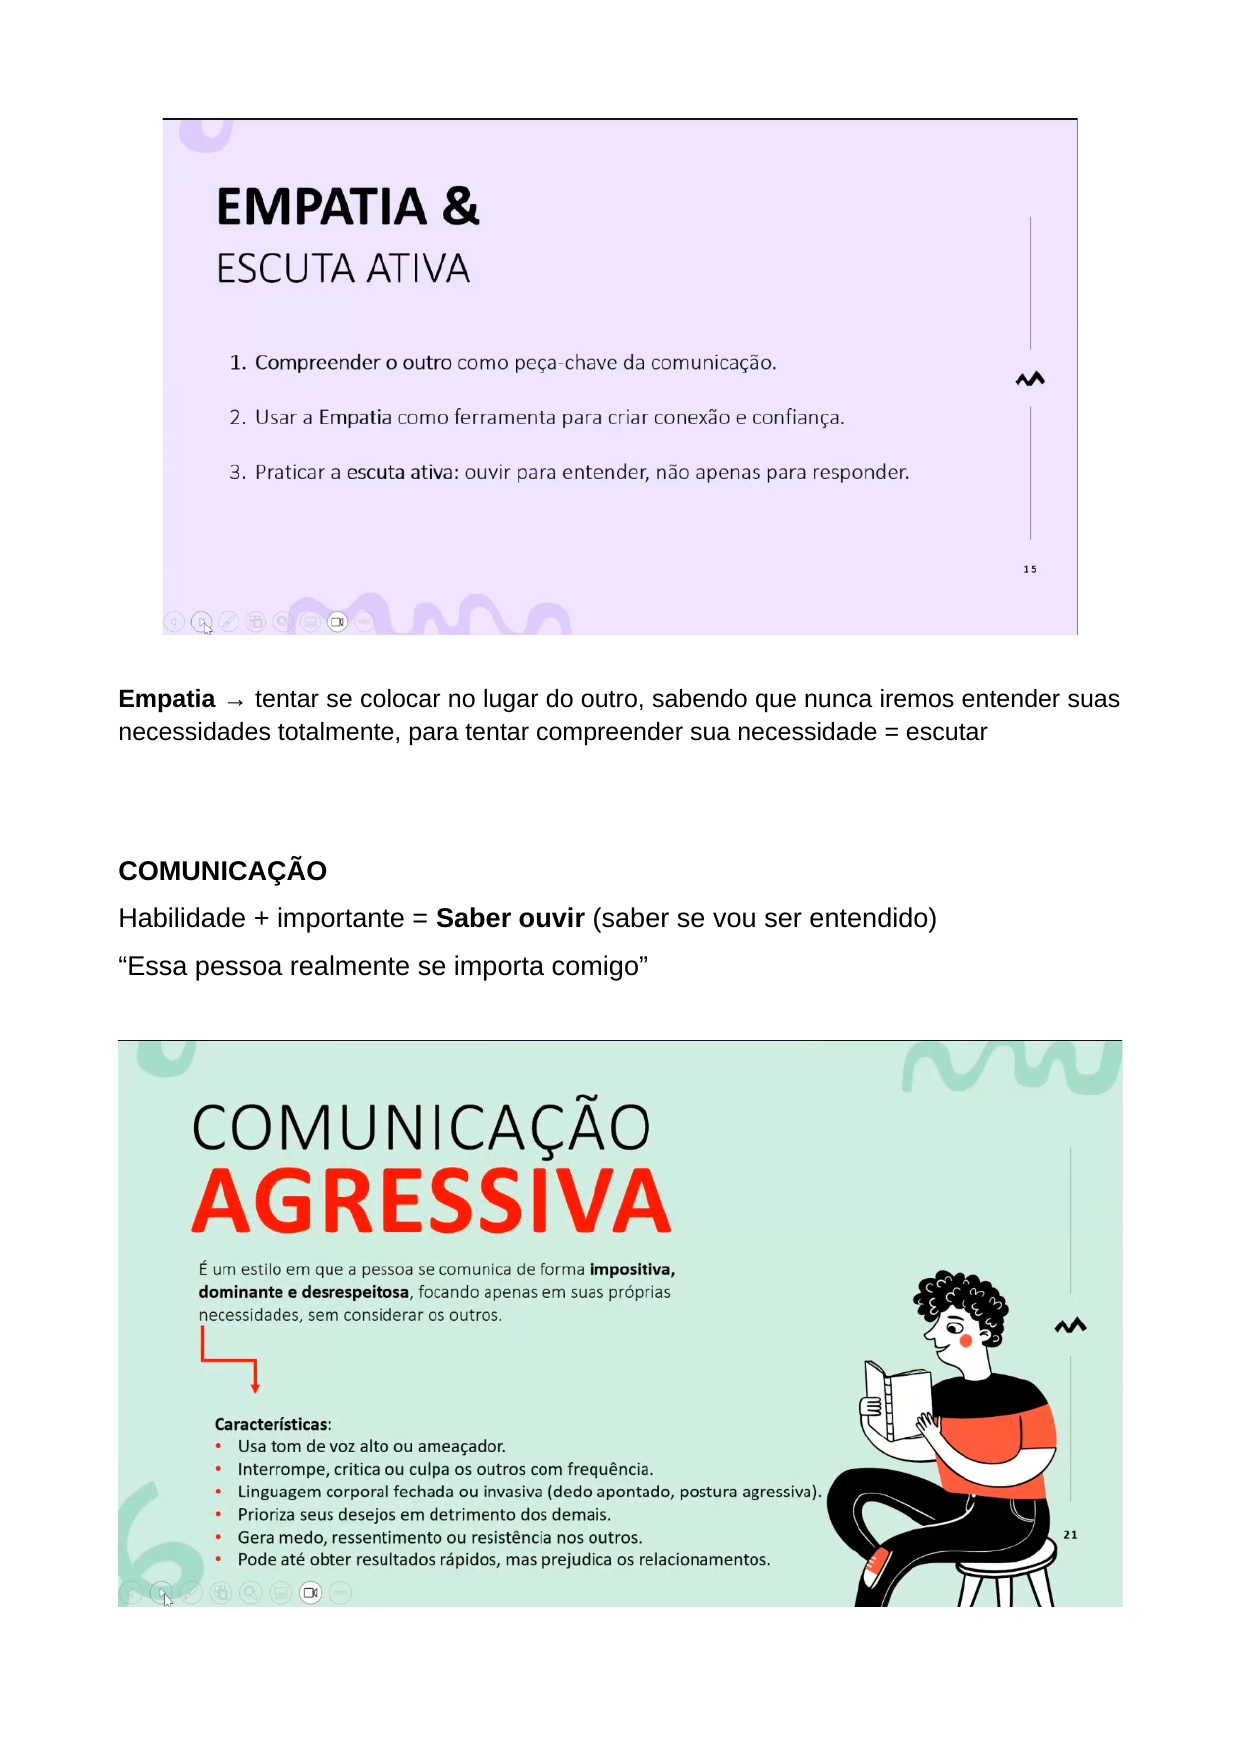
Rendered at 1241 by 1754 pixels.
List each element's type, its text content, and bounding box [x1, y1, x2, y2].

text COMUNICAÇÃO [118, 855, 1122, 886]
picture [118, 1040, 1123, 1607]
text Empatia → tentar se colocar no lugar do outro, sabendo que nunca iremos entender suas necessidades totalmente, para tentar compreender sua necessidade = escutar [118, 684, 1122, 746]
picture [162, 118, 1078, 635]
text Habilidade + importante = Saber ouvir (saber se vou ser entendido) [118, 902, 1122, 934]
text “Essa pessoa realmente se importa comigo” [118, 950, 1122, 982]
